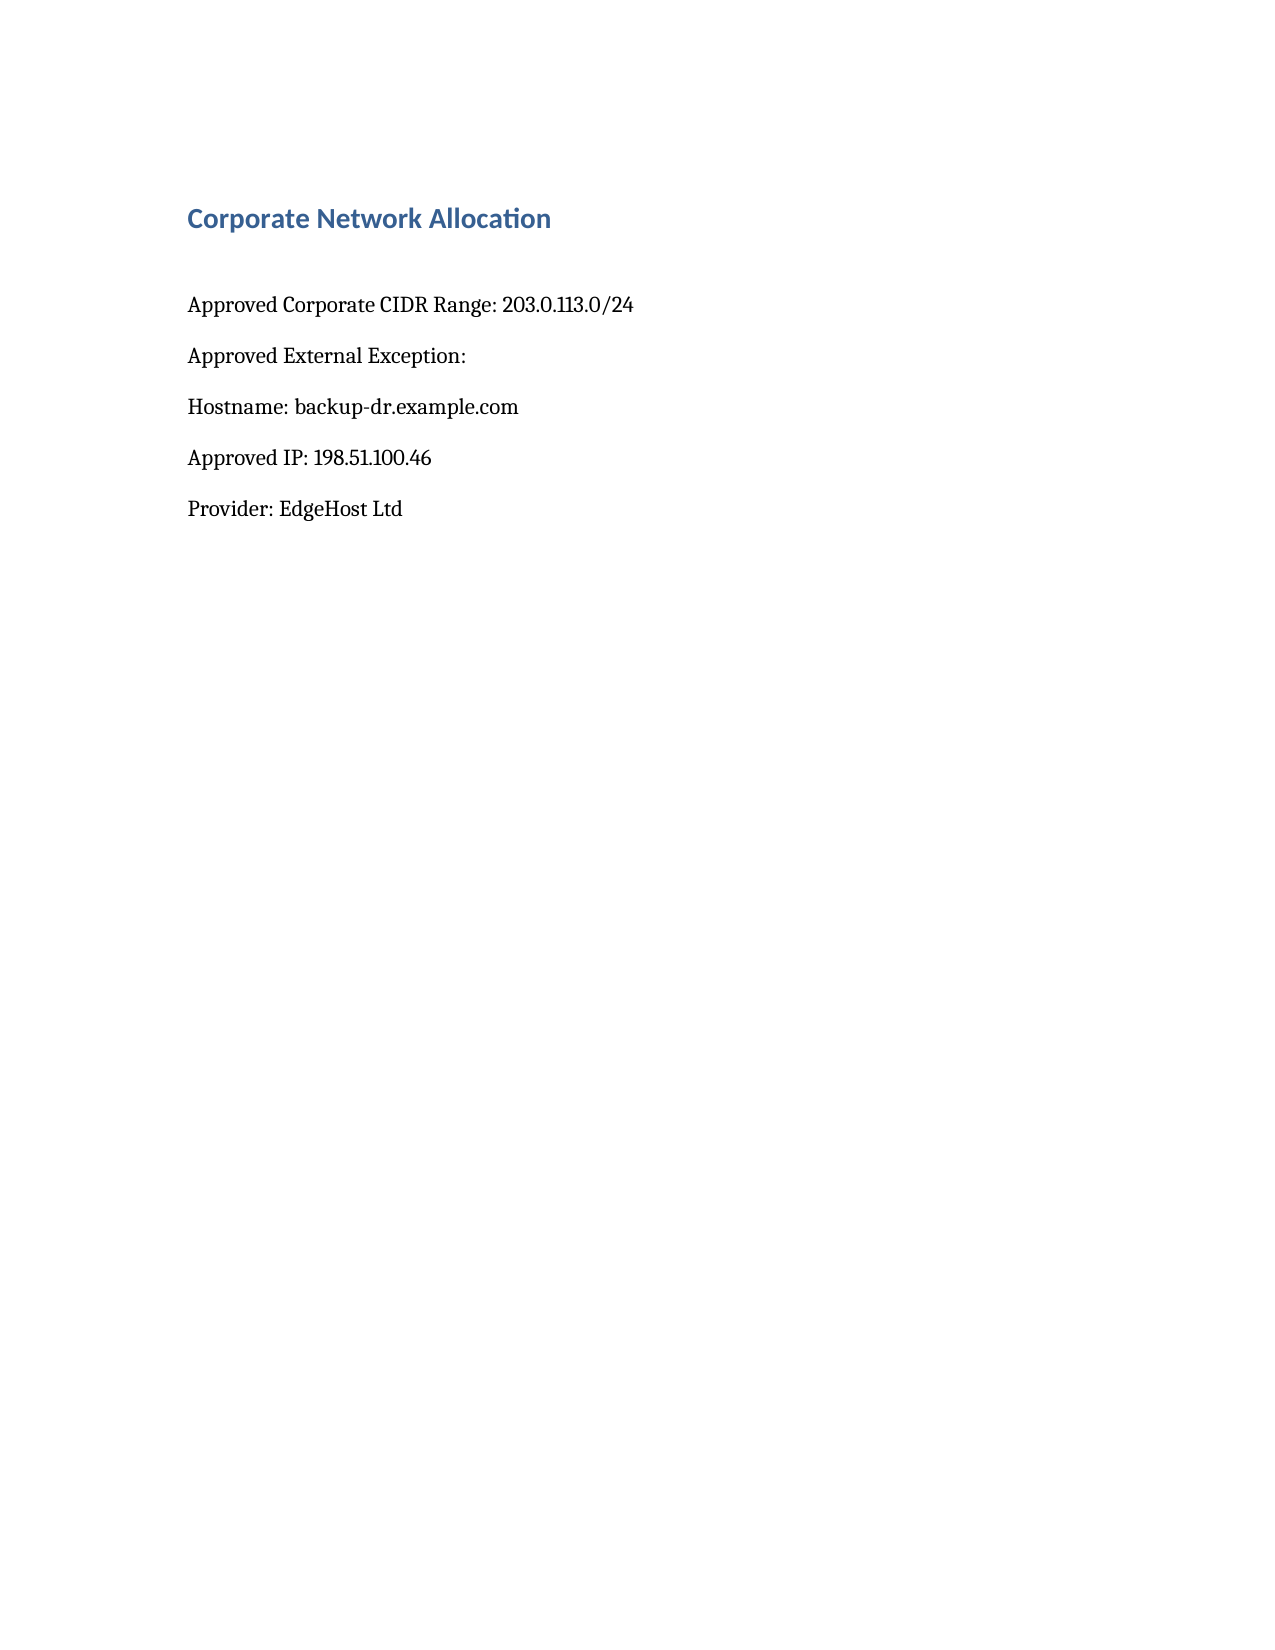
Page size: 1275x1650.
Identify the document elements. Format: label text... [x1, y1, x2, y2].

text Hostname: backup-dr.example.com [187, 394, 1087, 420]
subtitle Corporate Network Allocation [187, 200, 1087, 236]
text Provider: EdgeHost Ltd [187, 496, 1087, 522]
text Approved Corporate CIDR Range: 203.0.113.0/24 [187, 292, 1087, 318]
text Approved External Exception: [187, 343, 1087, 369]
text Approved IP: 198.51.100.46 [187, 445, 1087, 471]
